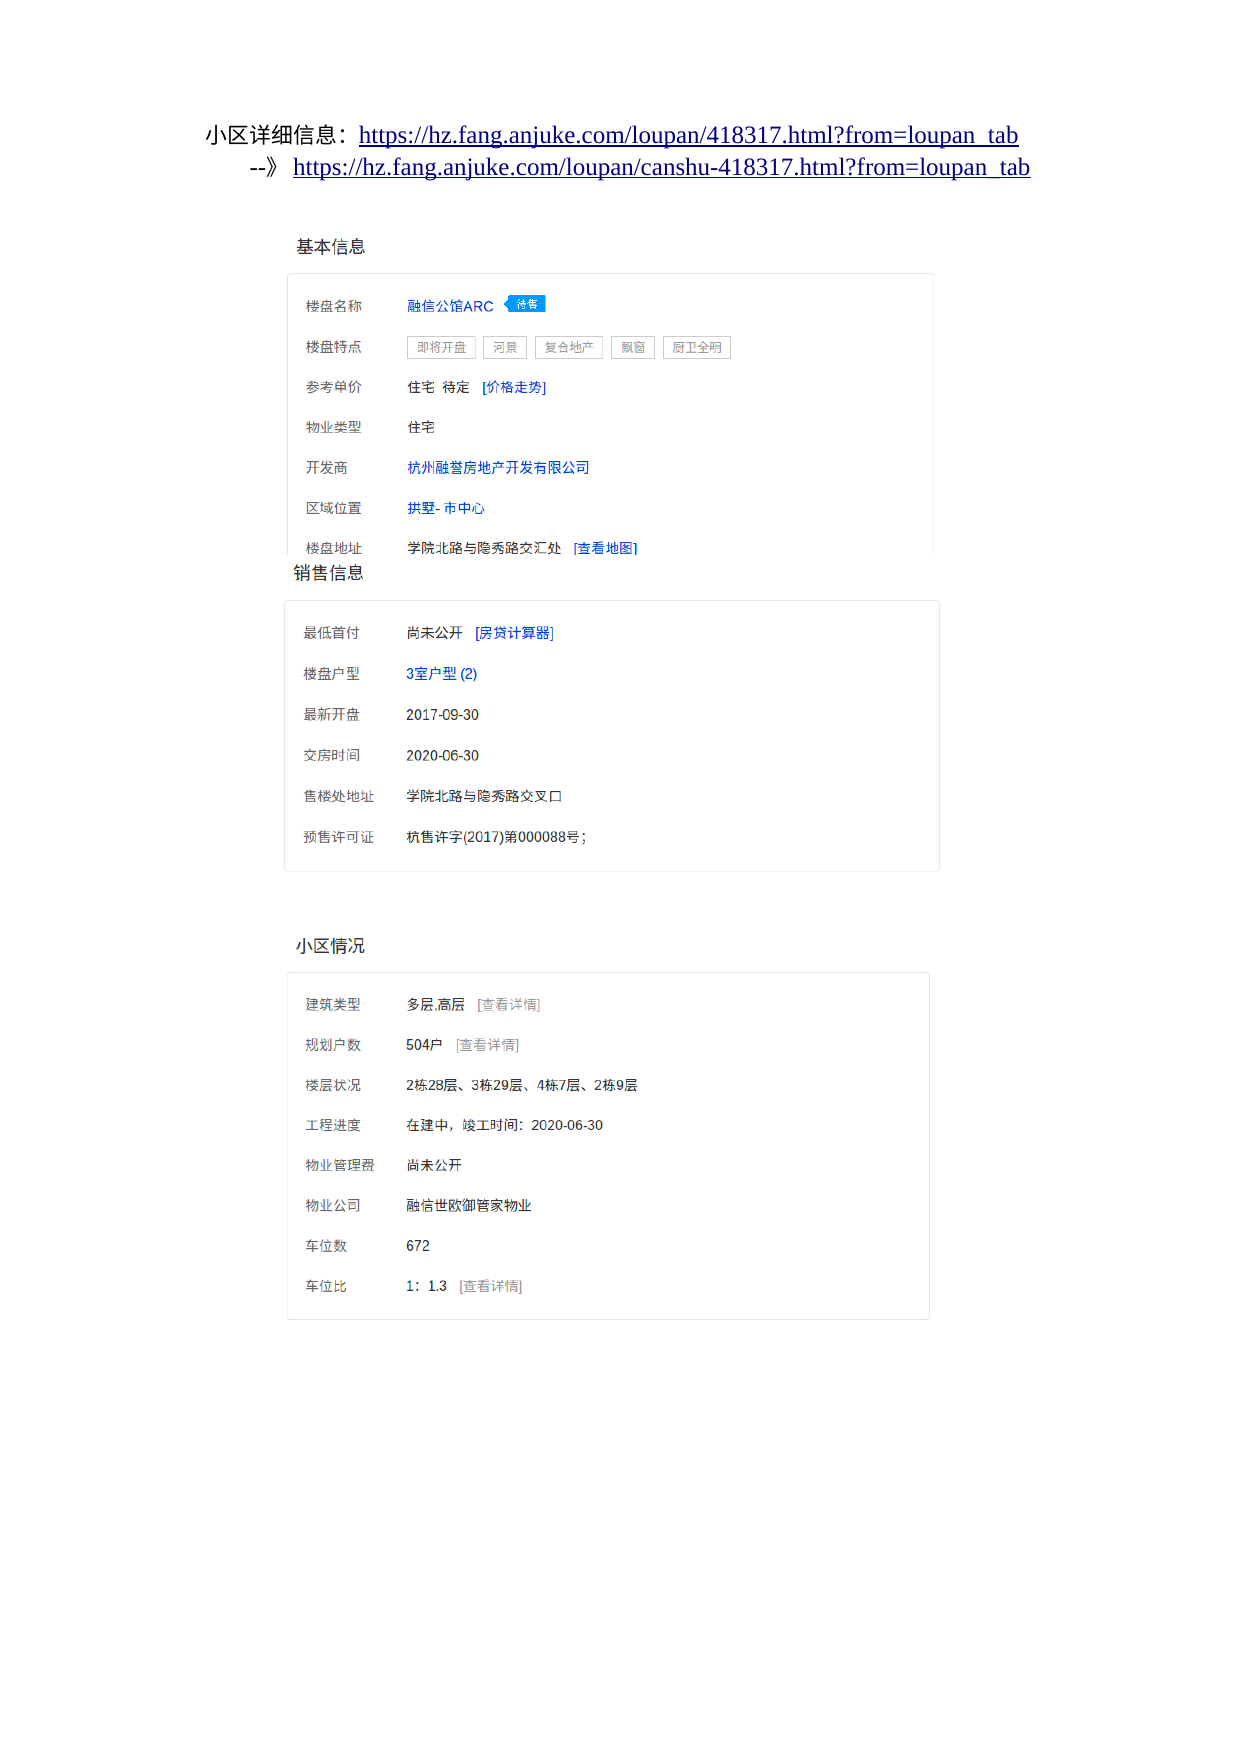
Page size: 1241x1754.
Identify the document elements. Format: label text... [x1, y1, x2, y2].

picture [276, 220, 969, 887]
text --》 https://hz.fang.anjuke.com/loupan/canshu-418317.html?from=loupan_tab [118, 150, 1122, 181]
text 小区详细信息：https://hz.fang.anjuke.com/loupan/418317.html?from=loupan_tab [118, 118, 1122, 150]
picture [274, 928, 966, 1336]
